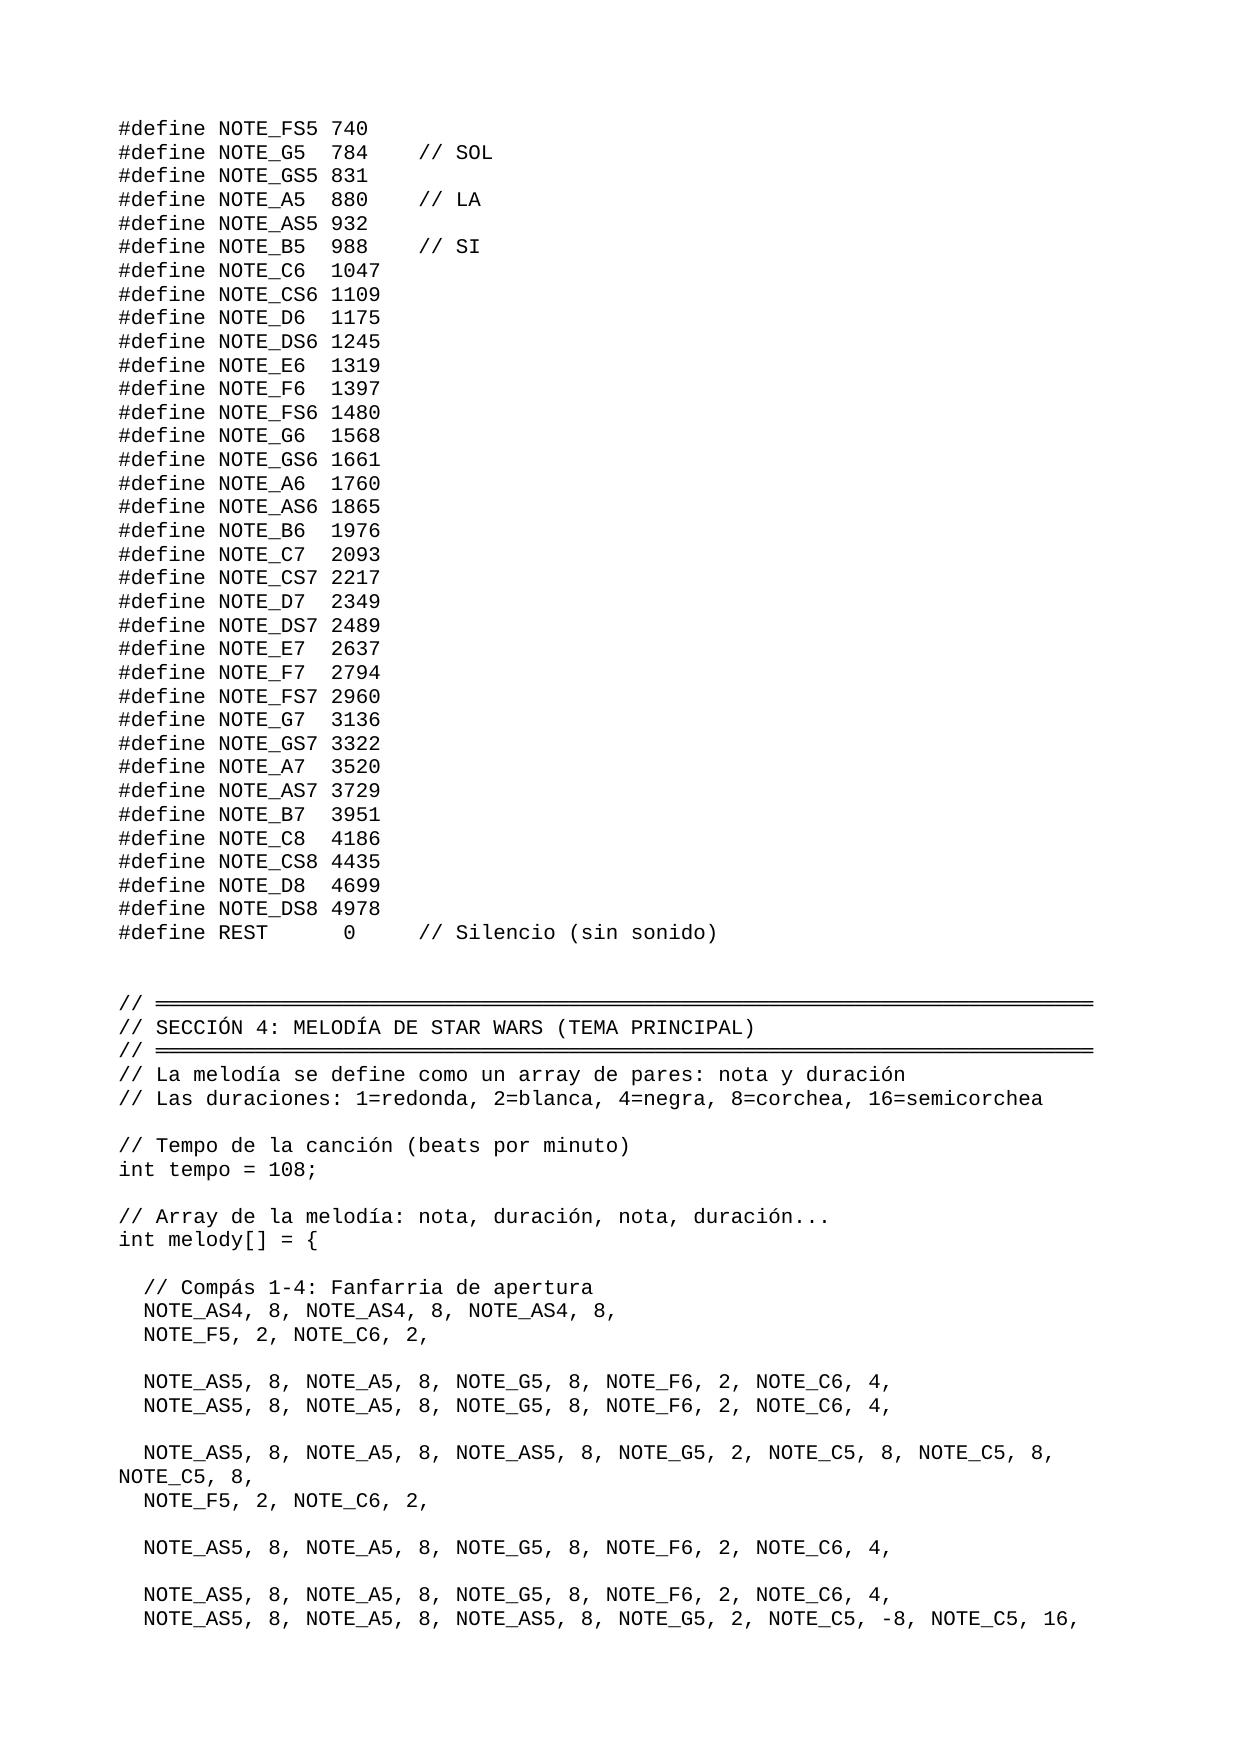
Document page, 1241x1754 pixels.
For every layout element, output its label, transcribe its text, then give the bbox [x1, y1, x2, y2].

text #define NOTE_C6 1047 [118, 260, 1122, 284]
text NOTE_AS5, 8, NOTE_A5, 8, NOTE_G5, 8, NOTE_F6, 2, NOTE_C6, 4, [118, 1537, 1122, 1561]
text #define NOTE_A6 1760 [118, 473, 1122, 496]
text #define NOTE_GS5 831 [118, 165, 1122, 189]
text NOTE_F5, 2, NOTE_C6, 2, [118, 1324, 1122, 1348]
text #define REST 0 // Silencio (sin sonido) [118, 922, 1122, 946]
text // Tempo de la canción (beats por minuto) [118, 1135, 1122, 1158]
text // Compás 1-4: Fanfarria de apertura [118, 1277, 1122, 1300]
text #define NOTE_D7 2349 [118, 591, 1122, 615]
text // ═══════════════════════════════════════════════════════════════════════════ [118, 1040, 1122, 1064]
text #define NOTE_E6 1319 [118, 354, 1122, 378]
text #define NOTE_DS8 4978 [118, 898, 1122, 922]
text #define NOTE_A7 3520 [118, 757, 1122, 780]
text #define NOTE_C8 4186 [118, 827, 1122, 851]
text #define NOTE_CS6 1109 [118, 284, 1122, 307]
text #define NOTE_DS6 1245 [118, 331, 1122, 354]
text #define NOTE_A5 880 // LA [118, 189, 1122, 213]
text #define NOTE_DS7 2489 [118, 615, 1122, 638]
text #define NOTE_FS6 1480 [118, 402, 1122, 426]
text #define NOTE_G6 1568 [118, 426, 1122, 449]
text NOTE_AS4, 8, NOTE_AS4, 8, NOTE_AS4, 8, [118, 1300, 1122, 1324]
text #define NOTE_GS7 3322 [118, 733, 1122, 757]
text #define NOTE_AS6 1865 [118, 496, 1122, 520]
text // ═══════════════════════════════════════════════════════════════════════════ [118, 993, 1122, 1017]
text // Array de la melodía: nota, duración, nota, duración... [118, 1206, 1122, 1229]
text #define NOTE_C7 2093 [118, 544, 1122, 567]
text NOTE_AS5, 8, NOTE_A5, 8, NOTE_G5, 8, NOTE_F6, 2, NOTE_C6, 4, [118, 1395, 1122, 1419]
text NOTE_AS5, 8, NOTE_A5, 8, NOTE_AS5, 8, NOTE_G5, 2, NOTE_C5, 8, NOTE_C5, 8, NOTE_C5, 8, [118, 1442, 1122, 1489]
text int tempo = 108; [118, 1158, 1122, 1182]
text int melody[] = { [118, 1229, 1122, 1253]
text NOTE_AS5, 8, NOTE_A5, 8, NOTE_AS5, 8, NOTE_G5, 2, NOTE_C5, -8, NOTE_C5, 16, [118, 1608, 1122, 1631]
text #define NOTE_AS7 3729 [118, 780, 1122, 804]
text #define NOTE_GS6 1661 [118, 449, 1122, 473]
text #define NOTE_FS5 740 [118, 118, 1122, 142]
text #define NOTE_G5 784 // SOL [118, 142, 1122, 165]
text NOTE_AS5, 8, NOTE_A5, 8, NOTE_G5, 8, NOTE_F6, 2, NOTE_C6, 4, [118, 1371, 1122, 1395]
text #define NOTE_F7 2794 [118, 662, 1122, 686]
text #define NOTE_B6 1976 [118, 520, 1122, 544]
text #define NOTE_D6 1175 [118, 307, 1122, 331]
text #define NOTE_B5 988 // SI [118, 236, 1122, 260]
text NOTE_F5, 2, NOTE_C6, 2, [118, 1489, 1122, 1513]
text // Las duraciones: 1=redonda, 2=blanca, 4=negra, 8=corchea, 16=semicorchea [118, 1088, 1122, 1111]
text #define NOTE_E7 2637 [118, 638, 1122, 662]
text #define NOTE_FS7 2960 [118, 686, 1122, 709]
text #define NOTE_G7 3136 [118, 709, 1122, 733]
text #define NOTE_F6 1397 [118, 378, 1122, 402]
text #define NOTE_D8 4699 [118, 875, 1122, 898]
text #define NOTE_CS8 4435 [118, 851, 1122, 875]
text // La melodía se define como un array de pares: nota y duración [118, 1064, 1122, 1088]
text #define NOTE_B7 3951 [118, 804, 1122, 827]
text NOTE_AS5, 8, NOTE_A5, 8, NOTE_G5, 8, NOTE_F6, 2, NOTE_C6, 4, [118, 1584, 1122, 1608]
text #define NOTE_CS7 2217 [118, 567, 1122, 591]
text // SECCIÓN 4: MELODÍA DE STAR WARS (TEMA PRINCIPAL) [118, 1017, 1122, 1040]
text #define NOTE_AS5 932 [118, 213, 1122, 236]
